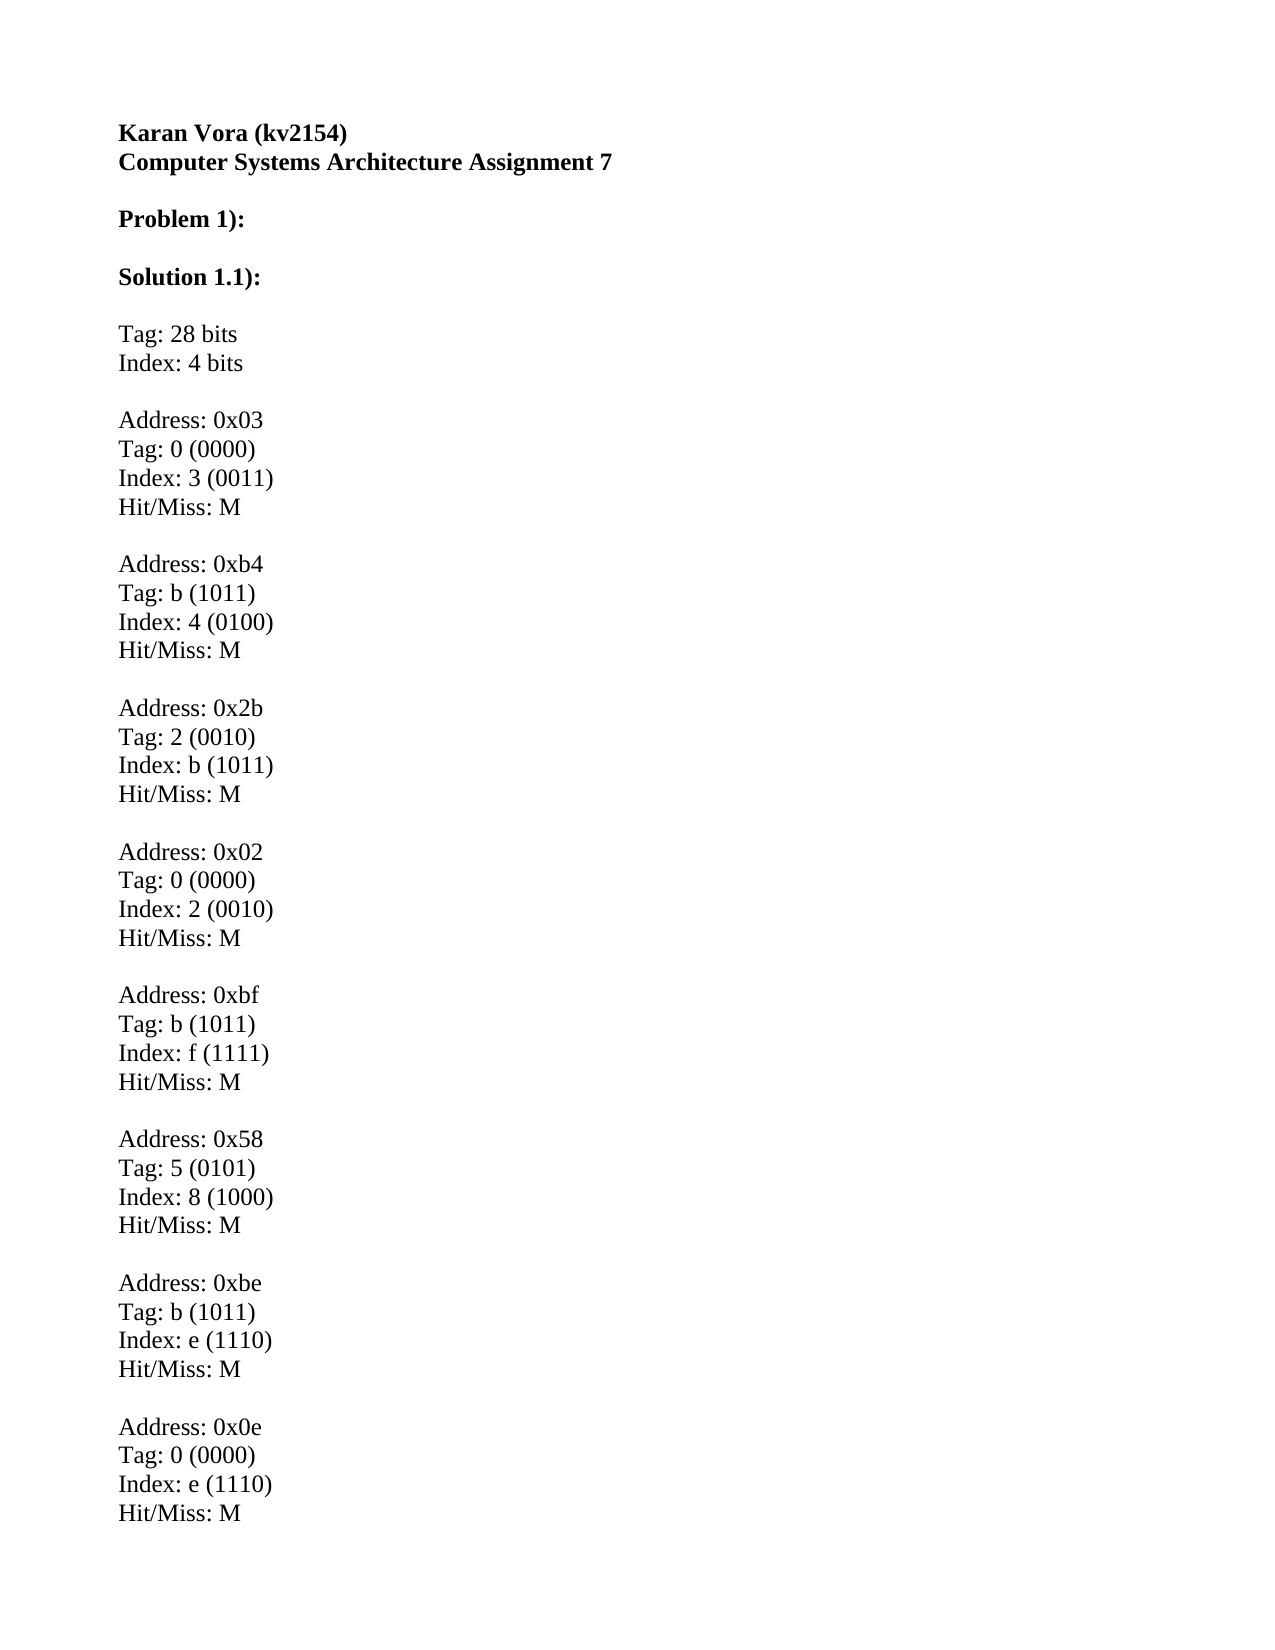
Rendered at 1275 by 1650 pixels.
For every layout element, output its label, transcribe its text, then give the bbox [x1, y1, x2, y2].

text Address: 0xbe [118, 1268, 1157, 1297]
text Index: 2 (0010) [118, 894, 1157, 923]
text Tag: b (1011) [118, 578, 1157, 607]
text Address: 0x58 [118, 1124, 1157, 1153]
text Tag: b (1011) [118, 1009, 1157, 1038]
text Hit/Miss: M [118, 1498, 1157, 1527]
text Computer Systems Architecture Assignment 7 [118, 147, 1157, 176]
text Address: 0xb4 [118, 549, 1157, 578]
text Address: 0x2b [118, 693, 1157, 722]
text Hit/Miss: M [118, 492, 1157, 521]
text Address: 0x03 [118, 406, 1157, 434]
text Index: e (1110) [118, 1326, 1157, 1354]
text Index: b (1011) [118, 751, 1157, 779]
text Hit/Miss: M [118, 923, 1157, 952]
text Address: 0xbf [118, 981, 1157, 1009]
text Tag: 2 (0010) [118, 722, 1157, 751]
text Problem 1): [118, 204, 1157, 233]
text Tag: 0 (0000) [118, 434, 1157, 463]
text Index: 3 (0011) [118, 463, 1157, 492]
text Index: 4 bits [118, 348, 1157, 377]
text Index: 4 (0100) [118, 607, 1157, 636]
text Address: 0x02 [118, 837, 1157, 866]
text Index: f (1111) [118, 1038, 1157, 1067]
text Tag: 0 (0000) [118, 1441, 1157, 1469]
text Hit/Miss: M [118, 1211, 1157, 1239]
text Hit/Miss: M [118, 1067, 1157, 1096]
text Karan Vora (kv2154) [118, 118, 1157, 147]
text Solution 1.1): [118, 262, 1157, 291]
text Hit/Miss: M [118, 779, 1157, 808]
text Tag: 5 (0101) [118, 1153, 1157, 1182]
text Tag: 28 bits [118, 319, 1157, 348]
text Hit/Miss: M [118, 636, 1157, 664]
text Hit/Miss: M [118, 1354, 1157, 1383]
text Address: 0x0e [118, 1412, 1157, 1441]
text Index: e (1110) [118, 1469, 1157, 1498]
text Tag: 0 (0000) [118, 866, 1157, 894]
text Tag: b (1011) [118, 1297, 1157, 1326]
text Index: 8 (1000) [118, 1182, 1157, 1211]
